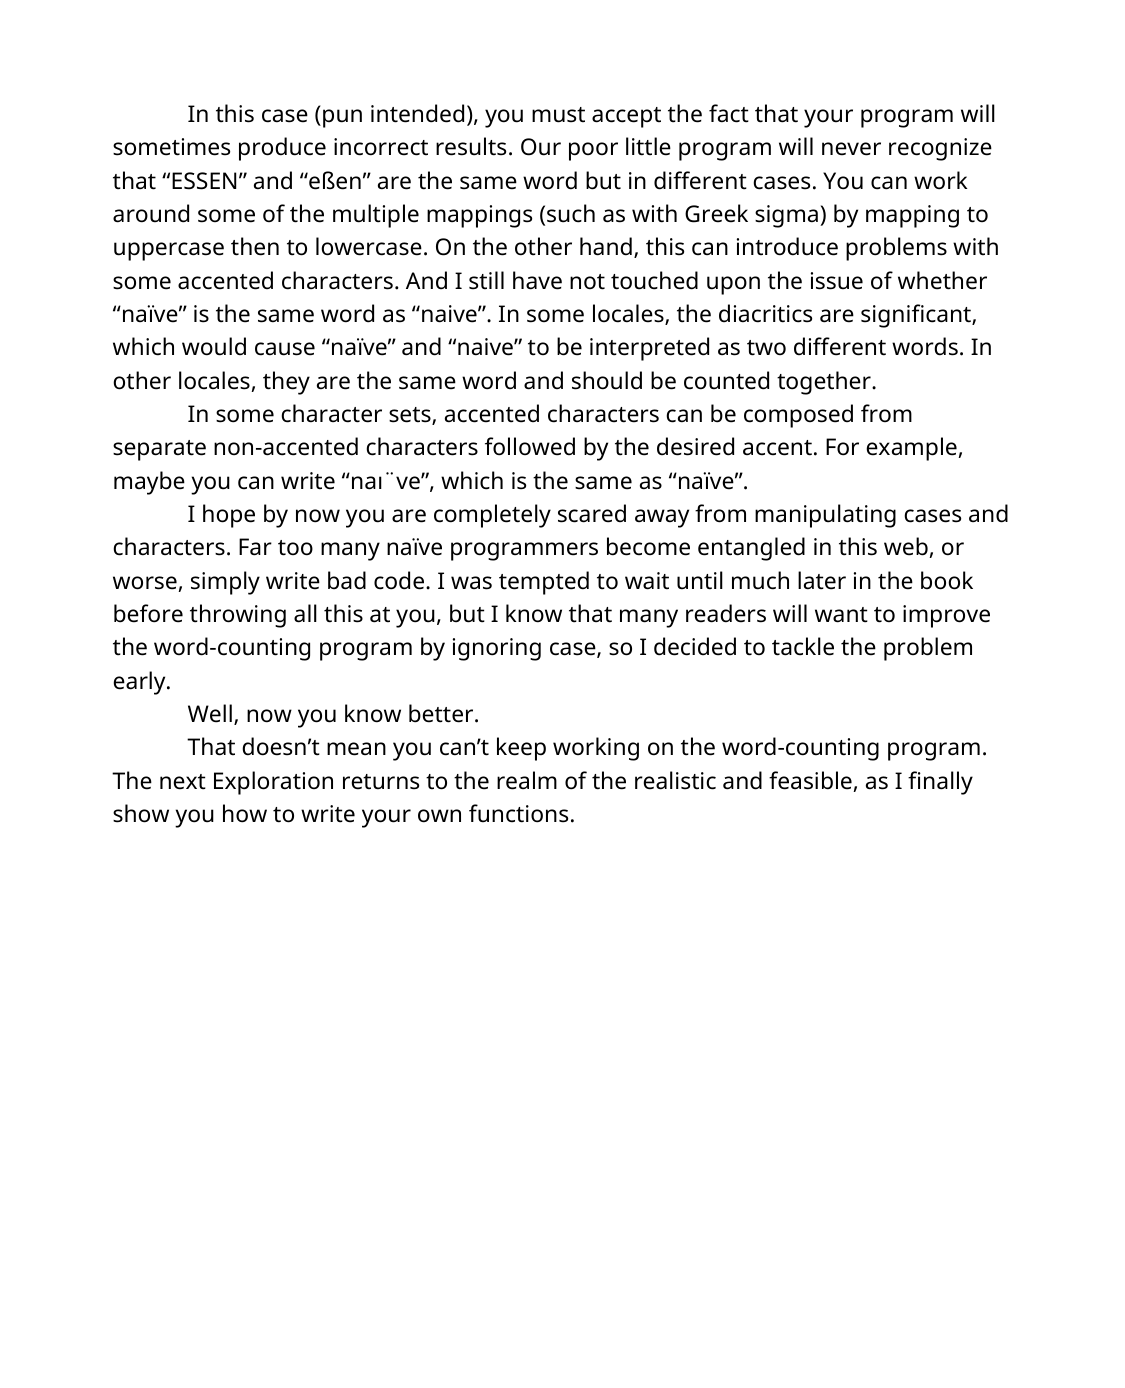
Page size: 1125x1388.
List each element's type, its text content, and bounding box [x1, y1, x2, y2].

text Well, now you know better. [112, 696, 1012, 729]
text I hope by now you are completely scared away from manipulating cases and characters. Far too many naïve programmers become entangled in this web, or worse, simply write bad code. I was tempted to wait until much later in the book before throwing all this at you, but I know that many readers will want to improve the word-counting program by ignoring case, so I decided to tackle the problem early. [112, 496, 1012, 696]
text In some character sets, accented characters can be composed from separate non-accented characters followed by the desired accent. For example, maybe you can write “naı¨ve”, which is the same as “naïve”. [112, 396, 1012, 496]
text That doesn’t mean you can’t keep working on the word-counting program. The next Exploration returns to the realm of the realistic and feasible, as I finally show you how to write your own functions. [112, 729, 1012, 829]
text In this case (pun intended), you must accept the fact that your program will sometimes produce incorrect results. Our poor little program will never recognize that “ESSEN” and “eßen” are the same word but in different cases. You can work around some of the multiple mappings (such as with Greek sigma) by mapping to uppercase then to lowercase. On the other hand, this can introduce problems with some accented characters. And I still have not touched upon the issue of whether “naïve” is the same word as “naive”. In some locales, the diacritics are significant, which would cause “naïve” and “naive” to be interpreted as two different words. In other locales, they are the same word and should be counted together. [112, 96, 1012, 396]
